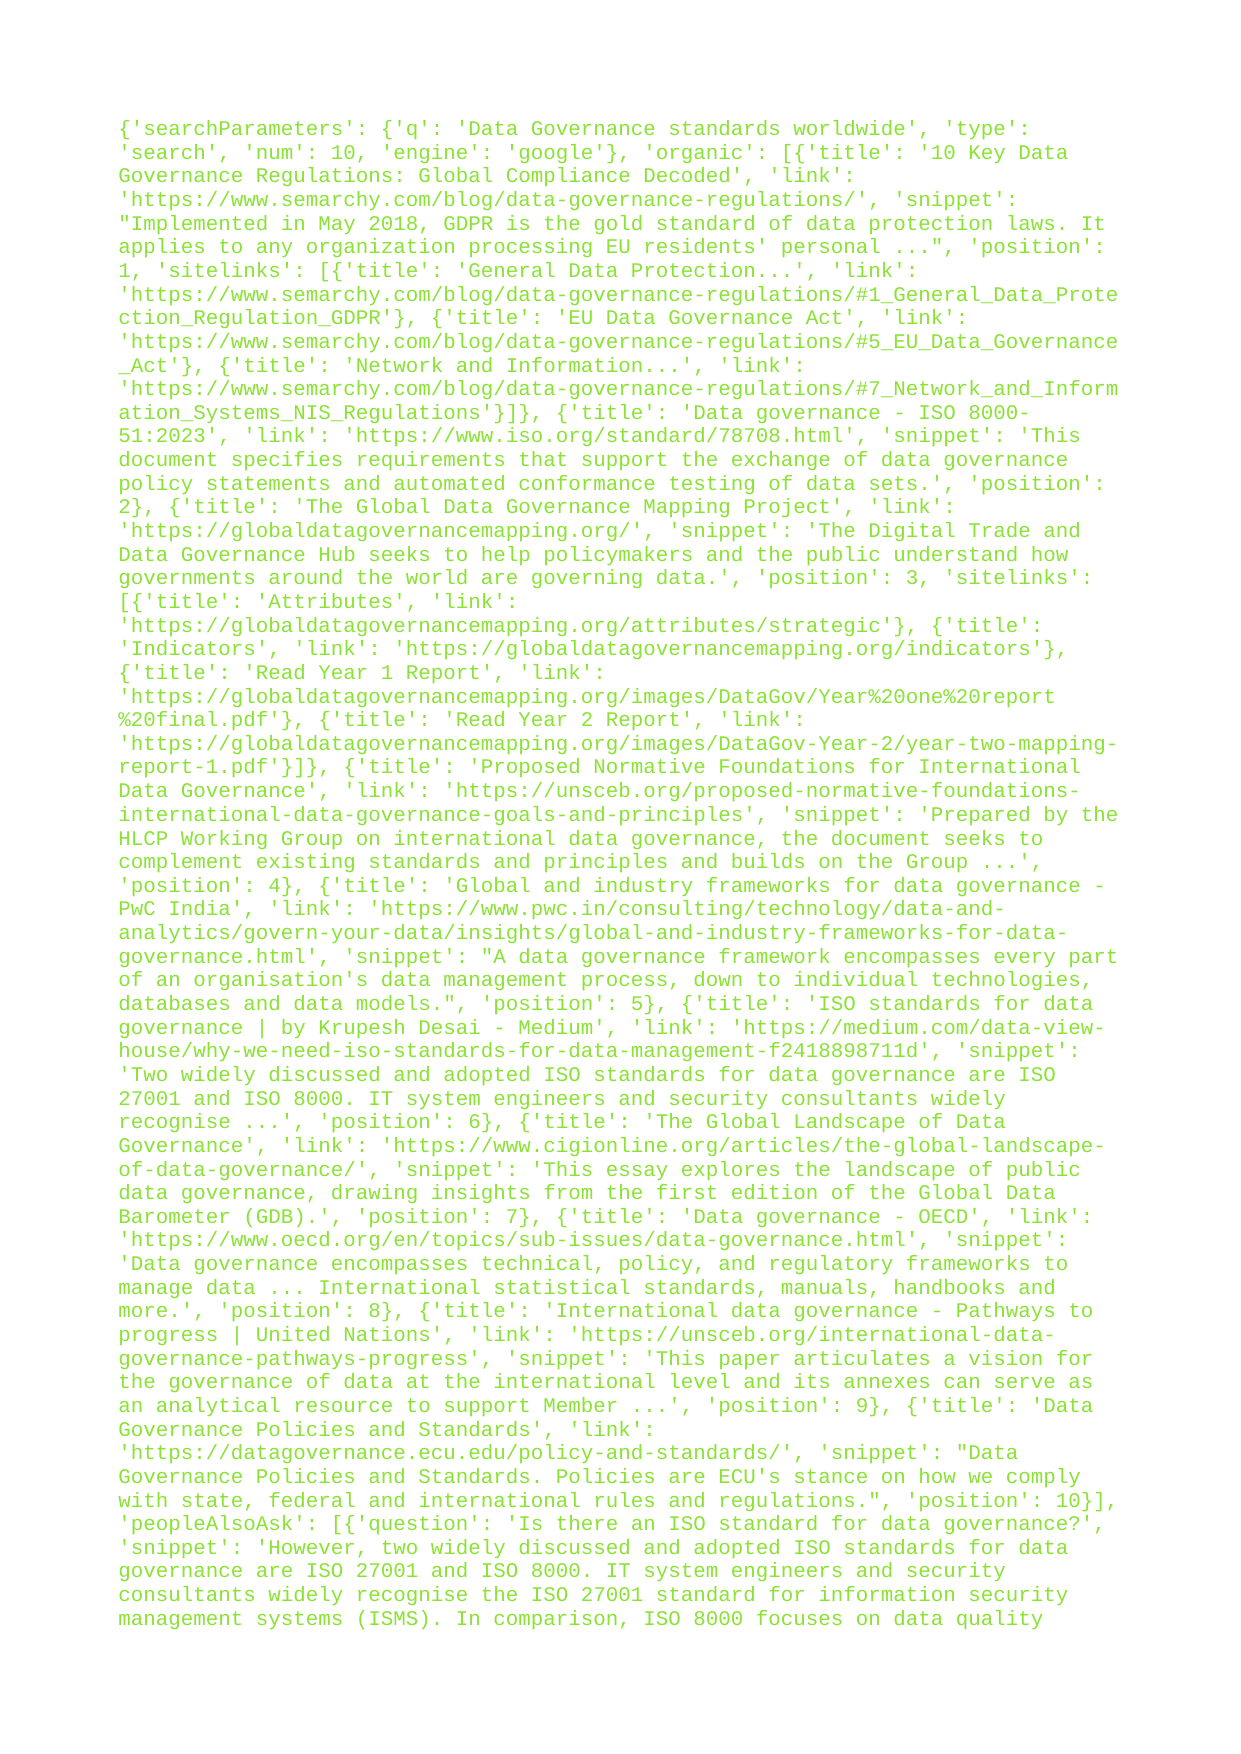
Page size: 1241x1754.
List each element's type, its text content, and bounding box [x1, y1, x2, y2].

text {'searchParameters': {'q': 'Data Governance standards worldwide', 'type': 'search', 'num': 10, 'engine': 'google'}, 'organic': [{'title': '10 Key Data Governance Regulations: Global Compliance Decoded', 'link': 'https://www.semarchy.com/blog/data-governance-regulations/', 'snippet': "Implemented in May 2018, GDPR is the gold standard of data protection laws. It applies to any organization processing EU residents' personal ...", 'position': 1, 'sitelinks': [{'title': 'General Data Protection...', 'link': 'https://www.semarchy.com/blog/data-governance-regulations/#1_General_Data_Protection_Regulation_GDPR'}, {'title': 'EU Data Governance Act', 'link': 'https://www.semarchy.com/blog/data-governance-regulations/#5_EU_Data_Governance_Act'}, {'title': 'Network and Information...', 'link': 'https://www.semarchy.com/blog/data-governance-regulations/#7_Network_and_Information_Systems_NIS_Regulations'}]}, {'title': 'Data governance - ISO 8000-51:2023', 'link': 'https://www.iso.org/standard/78708.html', 'snippet': 'This document specifies requirements that support the exchange of data governance policy statements and automated conformance testing of data sets.', 'position': 2}, {'title': 'The Global Data Governance Mapping Project', 'link': 'https://globaldatagovernancemapping.org/', 'snippet': 'The Digital Trade and Data Governance Hub seeks to help policymakers and the public understand how governments around the world are governing data.', 'position': 3, 'sitelinks': [{'title': 'Attributes', 'link': 'https://globaldatagovernancemapping.org/attributes/strategic'}, {'title': 'Indicators', 'link': 'https://globaldatagovernancemapping.org/indicators'}, {'title': 'Read Year 1 Report', 'link': 'https://globaldatagovernancemapping.org/images/DataGov/Year%20one%20report%20final.pdf'}, {'title': 'Read Year 2 Report', 'link': 'https://globaldatagovernancemapping.org/images/DataGov-Year-2/year-two-mapping-report-1.pdf'}]}, {'title': 'Proposed Normative Foundations for International Data Governance', 'link': 'https://unsceb.org/proposed-normative-foundations-international-data-governance-goals-and-principles', 'snippet': 'Prepared by the HLCP Working Group on international data governance, the document seeks to complement existing standards and principles and builds on the Group ...', 'position': 4}, {'title': 'Global and industry frameworks for data governance - PwC India', 'link': 'https://www.pwc.in/consulting/technology/data-and-analytics/govern-your-data/insights/global-and-industry-frameworks-for-data-governance.html', 'snippet': "A data governance framework encompasses every part of an organisation's data management process, down to individual technologies, databases and data models.", 'position': 5}, {'title': 'ISO standards for data governance | by Krupesh Desai - Medium', 'link': 'https://medium.com/data-view-house/why-we-need-iso-standards-for-data-management-f2418898711d', 'snippet': 'Two widely discussed and adopted ISO standards for data governance are ISO 27001 and ISO 8000. IT system engineers and security consultants widely recognise ...', 'position': 6}, {'title': 'The Global Landscape of Data Governance', 'link': 'https://www.cigionline.org/articles/the-global-landscape-of-data-governance/', 'snippet': 'This essay explores the landscape of public data governance, drawing insights from the first edition of the Global Data Barometer (GDB).', 'position': 7}, {'title': 'Data governance - OECD', 'link': 'https://www.oecd.org/en/topics/sub-issues/data-governance.html', 'snippet': 'Data governance encompasses technical, policy, and regulatory frameworks to manage data ... International statistical standards, manuals, handbooks and more.', 'position': 8}, {'title': 'International data governance - Pathways to progress | United Nations', 'link': 'https://unsceb.org/international-data-governance-pathways-progress', 'snippet': 'This paper articulates a vision for the governance of data at the international level and its annexes can serve as an analytical resource to support Member ...', 'position': 9}, {'title': 'Data Governance Policies and Standards', 'link': 'https://datagovernance.ecu.edu/policy-and-standards/', 'snippet': "Data Governance Policies and Standards. Policies are ECU's stance on how we comply with state, federal and international rules and regulations.", 'position': 10}], 'peopleAlsoAsk': [{'question': 'Is there an ISO standard for data governance?', 'snippet': 'However, two widely discussed and adopted ISO standards for data governance are ISO 27001 and ISO 8000. IT system engineers and security consultants widely recognise the ISO 27001 standard for information security management systems (ISMS). In comparison, ISO 8000 focuses on data quality [118, 118, 1122, 1631]
